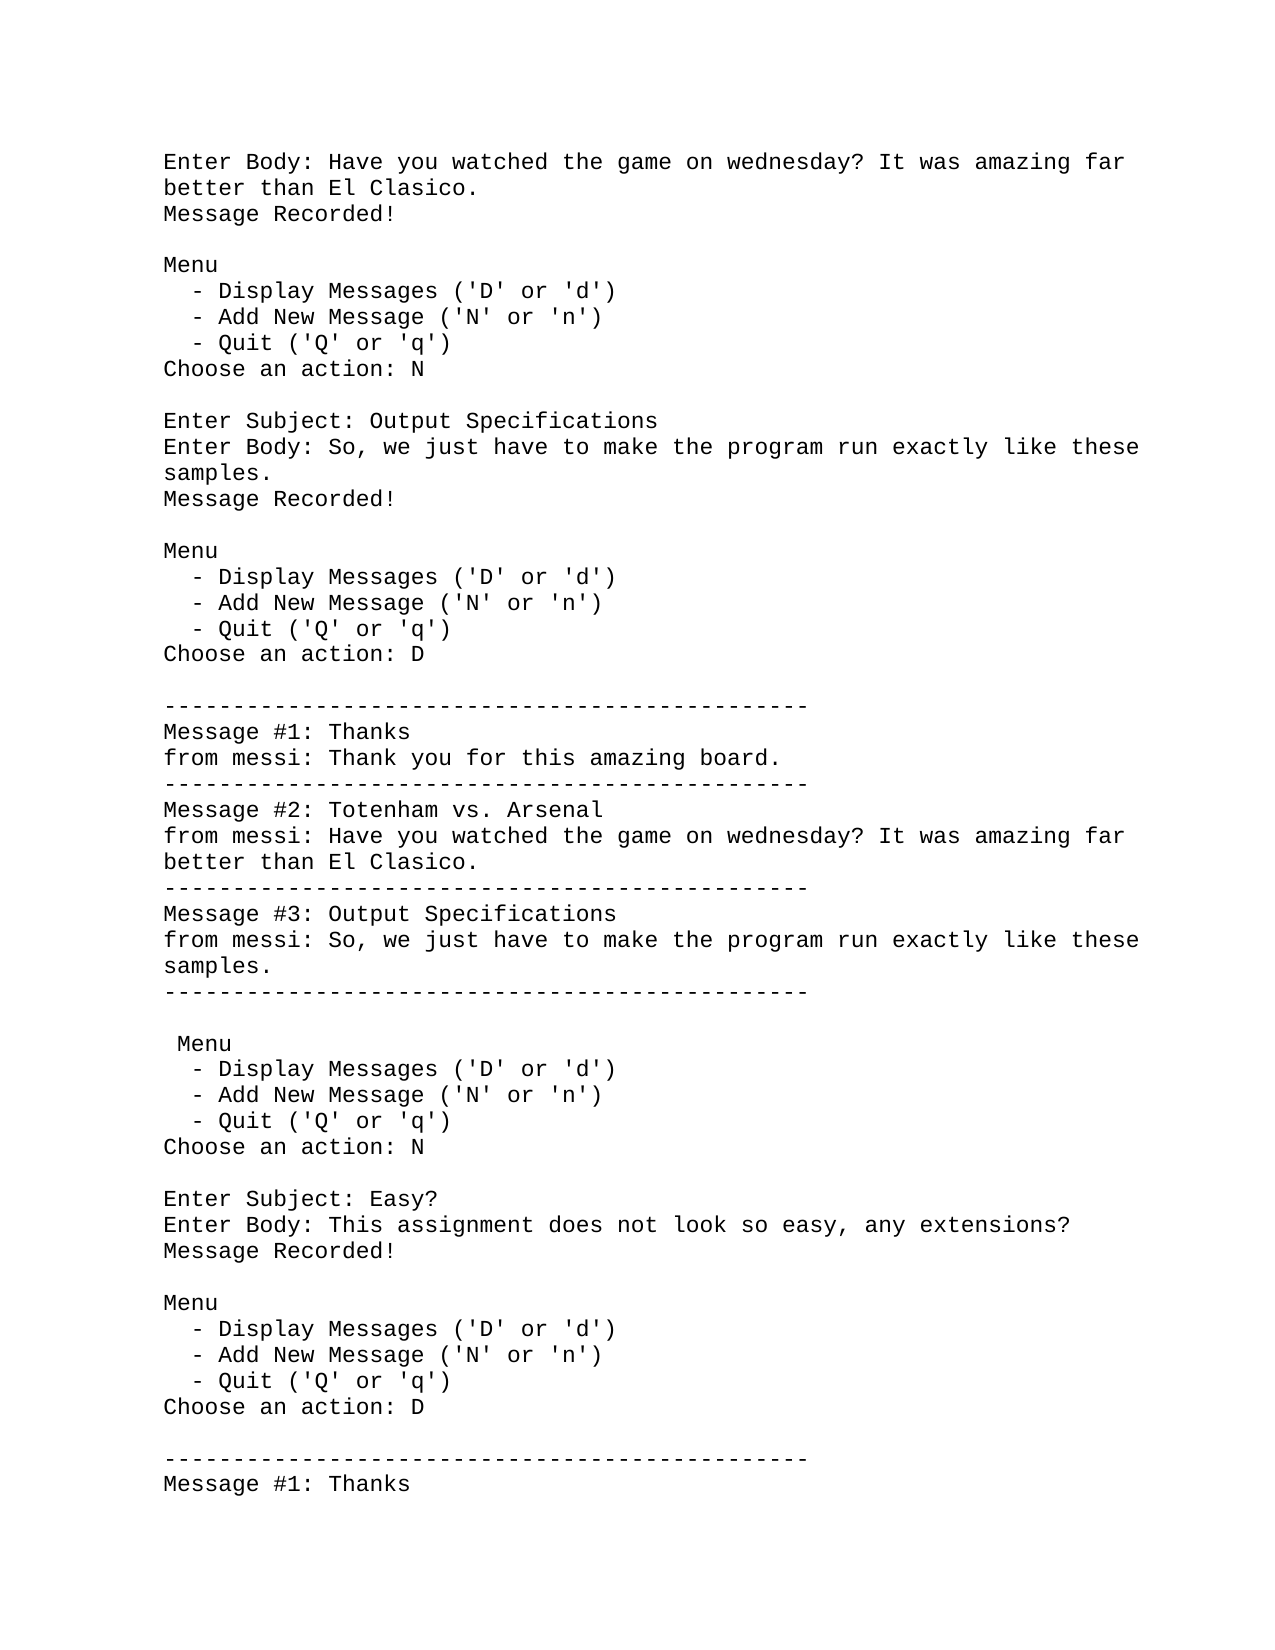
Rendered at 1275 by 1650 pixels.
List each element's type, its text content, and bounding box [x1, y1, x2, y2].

text samples. ----------------------------------------------- Menu - Display Messages ('D' or 'd') - Add New Message ('N' or 'n') - Quit ('Q' or 'q') Choose an action: N Enter Subject: Easy? Enter Body: This assignment does not look so easy, any extensions? Message Recorded! Menu - Display Messages ('D' or 'd') - Add New Message ('N' or 'n') - Quit ('Q' or 'q') Choose an action: D ----------------------------------------------- Message #1: Thanks [122, 954, 1172, 1499]
text samples. Message Recorded! Menu - Display Messages ('D' or 'd') - Add New Message ('N' or 'n') - Quit ('Q' or 'q') Choose an action: D ----------------------------------------------- Message #1: Thanks from messi: Thank you for this amazing board. ----------------------------------------------- Message #2: Totenham vs. Arsenal from messi: Have you watched the game on wednesday? It was amazing far [122, 461, 1172, 850]
text Enter Body: Have you watched the game on wednesday? It was amazing far [122, 150, 1172, 176]
text better than El Clasico. Message Recorded! Menu - Display Messages ('D' or 'd') - Add New Message ('N' or 'n') - Quit ('Q' or 'q') Choose an action: N Enter Subject: Output Specifications Enter Body: So, we just have to make the program run exactly like these [122, 176, 1172, 461]
text better than El Clasico. ----------------------------------------------- Message #3: Output Specifications from messi: So, we just have to make the program run exactly like these [122, 850, 1172, 954]
